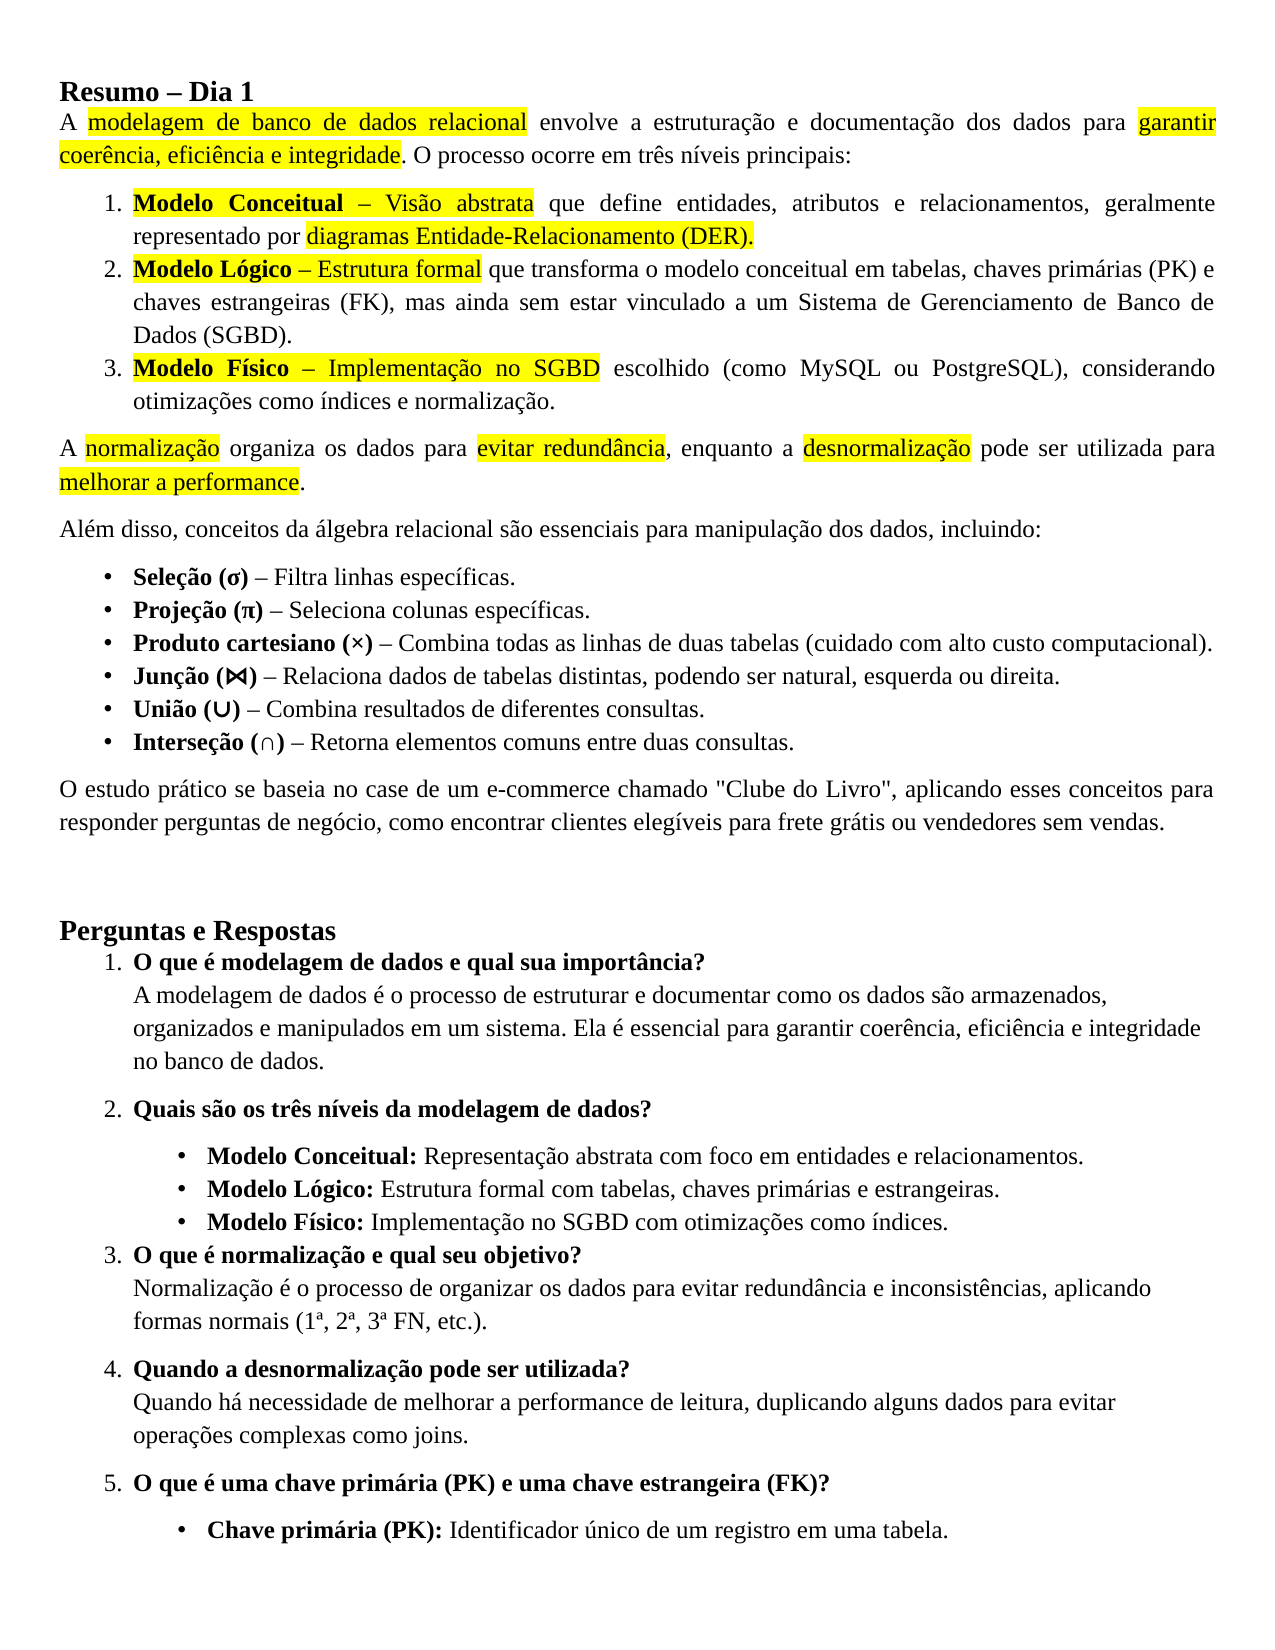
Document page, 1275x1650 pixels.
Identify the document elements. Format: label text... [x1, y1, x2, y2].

list Interseção (∩) – Retorna elementos comuns entre duas consultas. [103, 727, 1216, 756]
list Modelo Lógico – Estrutura formal que transforma o modelo conceitual em tabelas, chaves primárias (PK) e chaves estrangeiras (FK), mas ainda sem estar vinculado a um Sistema de Gerenciamento de Banco de Dados (SGBD). [103, 254, 1216, 349]
list O que é modelagem de dados e qual sua importância? A modelagem de dados é o processo de estruturar e documentar como os dados são armazenados, organizados e manipulados em um sistema. Ela é essencial para garantir coerência, eficiência e integridade no banco de dados. [103, 947, 1216, 1075]
text A normalização organiza os dados para evitar redundância, enquanto a desnormalização pode ser utilizada para melhorar a performance. [59, 433, 1216, 495]
text A modelagem de banco de dados relacional envolve a estruturação e documentação dos dados para garantir coerência, eficiência e integridade. O processo ocorre em três níveis principais: [59, 107, 1216, 169]
list Modelo Físico: Implementação no SGBD com otimizações como índices. [177, 1207, 1216, 1236]
list Modelo Conceitual: Representação abstrata com foco em entidades e relacionamentos. [177, 1141, 1216, 1170]
list Produto cartesiano (×) – Combina todas as linhas de duas tabelas (cuidado com alto custo computacional). [103, 628, 1216, 657]
text Além disso, conceitos da álgebra relacional são essenciais para manipulação dos dados, incluindo: [59, 514, 1216, 543]
subtitle Resumo – Dia 1 [59, 74, 1216, 107]
subtitle Perguntas e Respostas [59, 913, 1216, 947]
list União (∪) – Combina resultados de diferentes consultas. [103, 694, 1216, 723]
list Quais são os três níveis da modelagem de dados? [103, 1094, 1216, 1122]
list O que é uma chave primária (PK) e uma chave estrangeira (FK)? [103, 1468, 1216, 1496]
list O que é normalização e qual seu objetivo? Normalização é o processo de organizar os dados para evitar redundância e inconsistências, aplicando formas normais (1ª, 2ª, 3ª FN, etc.). [103, 1240, 1216, 1335]
list Quando a desnormalização pode ser utilizada? Quando há necessidade de melhorar a performance de leitura, duplicando alguns dados para evitar operações complexas como joins. [103, 1354, 1216, 1449]
text O estudo prático se baseia no case de um e-commerce chamado "Clube do Livro", aplicando esses conceitos para responder perguntas de negócio, como encontrar clientes elegíveis para frete grátis ou vendedores sem vendas. [59, 774, 1216, 836]
list Modelo Físico – Implementação no SGBD escolhido (como MySQL ou PostgreSQL), considerando otimizações como índices e normalização. [103, 353, 1216, 415]
list Projeção (π) – Seleciona colunas específicas. [103, 595, 1216, 623]
list Modelo Conceitual – Visão abstrata que define entidades, atributos e relacionamentos, geralmente representado por diagramas Entidade-Relacionamento (DER). [103, 188, 1216, 249]
list Modelo Lógico: Estrutura formal com tabelas, chaves primárias e estrangeiras. [177, 1174, 1216, 1203]
list Junção (⋈) – Relaciona dados de tabelas distintas, podendo ser natural, esquerda ou direita. [103, 661, 1216, 689]
list Chave primária (PK): Identificador único de um registro em uma tabela. [177, 1515, 1216, 1544]
list Seleção (σ) – Filtra linhas específicas. [103, 562, 1216, 591]
